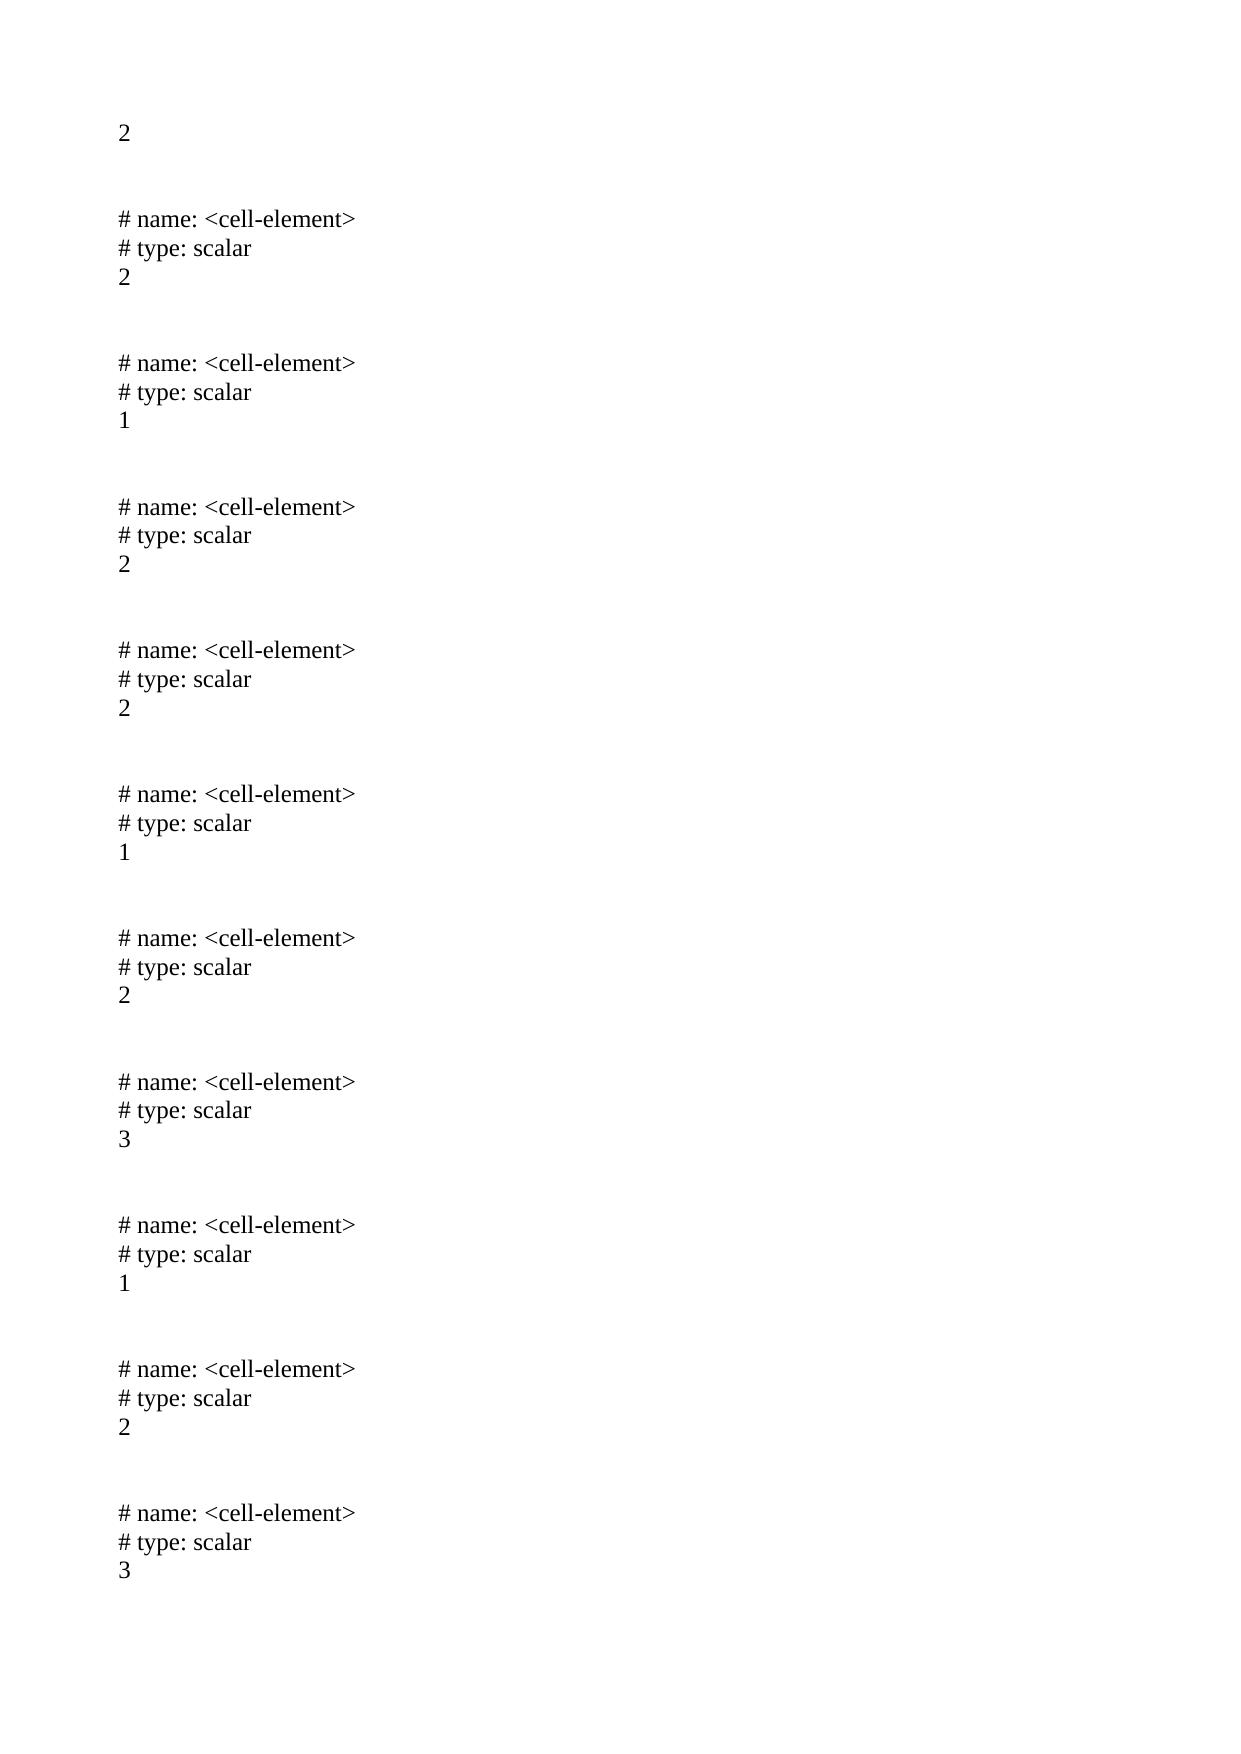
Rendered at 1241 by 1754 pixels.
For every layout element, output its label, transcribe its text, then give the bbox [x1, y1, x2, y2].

text 3 [118, 1556, 1122, 1584]
text # type: scalar [118, 1383, 1122, 1412]
text # type: scalar [118, 521, 1122, 549]
text # name: <cell-element> [118, 204, 1122, 233]
text 1 [118, 406, 1122, 434]
text 2 [118, 118, 1122, 147]
text 1 [118, 837, 1122, 866]
text # name: <cell-element> [118, 1354, 1122, 1383]
text 3 [118, 1124, 1122, 1153]
text # name: <cell-element> [118, 1498, 1122, 1527]
text # type: scalar [118, 664, 1122, 693]
text # type: scalar [118, 1239, 1122, 1268]
text # type: scalar [118, 233, 1122, 262]
text # name: <cell-element> [118, 779, 1122, 808]
text 2 [118, 1412, 1122, 1441]
text # type: scalar [118, 808, 1122, 837]
text 2 [118, 549, 1122, 578]
text # name: <cell-element> [118, 923, 1122, 952]
text # name: <cell-element> [118, 492, 1122, 521]
text 2 [118, 981, 1122, 1009]
text # name: <cell-element> [118, 636, 1122, 664]
text # name: <cell-element> [118, 1067, 1122, 1096]
text # name: <cell-element> [118, 348, 1122, 377]
text # type: scalar [118, 377, 1122, 406]
text 1 [118, 1268, 1122, 1297]
text # type: scalar [118, 1527, 1122, 1556]
text 2 [118, 693, 1122, 722]
text # type: scalar [118, 1096, 1122, 1124]
text # type: scalar [118, 952, 1122, 981]
text # name: <cell-element> [118, 1211, 1122, 1239]
text 2 [118, 262, 1122, 291]
